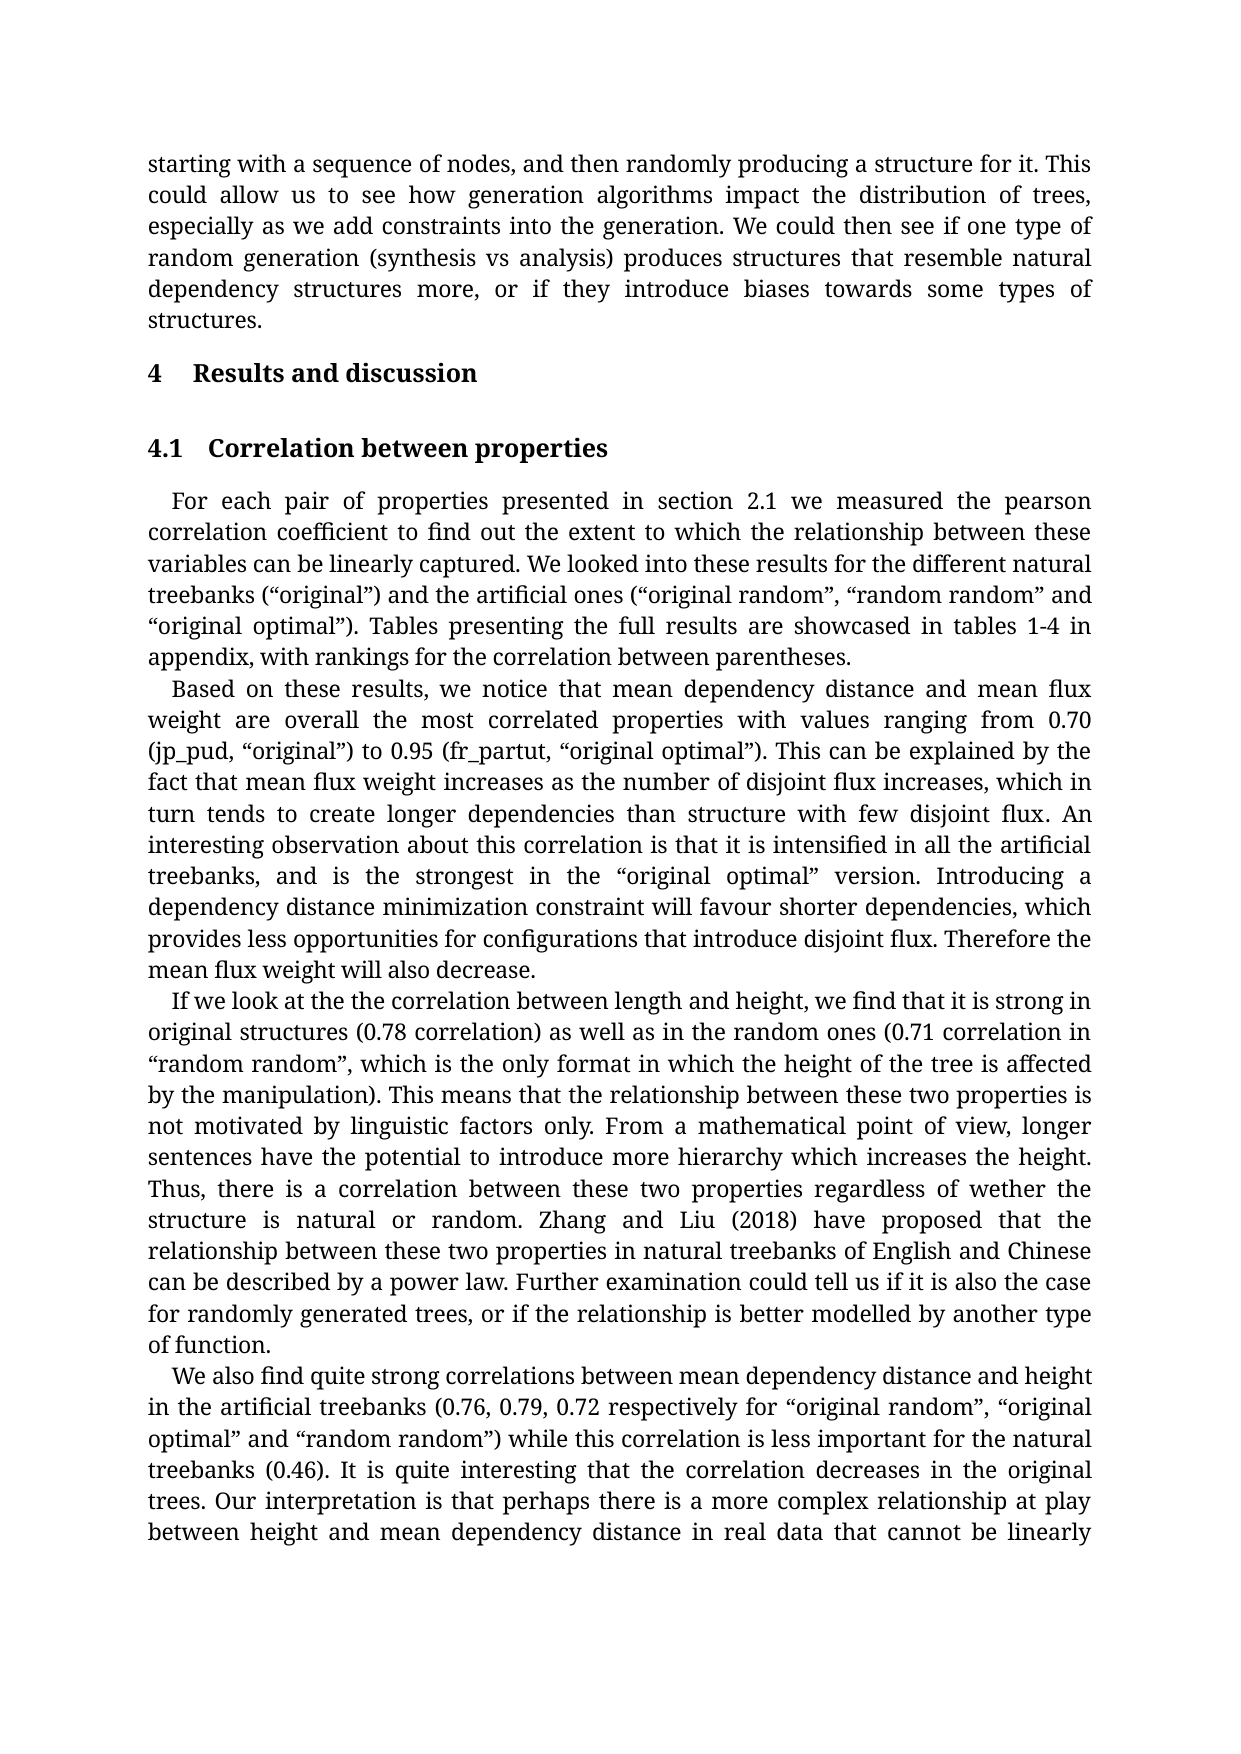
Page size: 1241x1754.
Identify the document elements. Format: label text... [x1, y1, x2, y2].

text starting with a sequence of nodes, and then randomly producing a structure for it. This could allow us to see how generation algorithms impact the distribution of trees, especially as we add constraints into the generation. We could then see if one type of random generation (synthesis vs analysis) produces structures that resemble natural dependency structures more, or if they introduce biases towards some types of structures. [148, 148, 1092, 335]
text For each pair of properties presented in section 2.1 we measured the pearson correlation coefficient to find out the extent to which the relationship between these variables can be linearly captured. We looked into these results for the different natural treebanks (“original”) and the artificial ones (“original random”, “random random” and “original optimal”). Tables presenting the full results are showcased in tables 1-4 in appendix, with rankings for the correlation between parentheses. [148, 485, 1092, 672]
text Based on these results, we notice that mean dependency distance and mean flux weight are overall the most correlated properties with values ranging from 0.70 (jp_pud, “original”) to 0.95 (fr_partut, “original optimal”). This can be explained by the fact that mean flux weight increases as the number of disjoint flux increases, which in turn tends to create longer dependencies than structure with few disjoint flux. An interesting observation about this correlation is that it is intensified in all the artificial treebanks, and is the strongest in the “original optimal” version. Introducing a dependency distance minimization constraint will favour shorter dependencies, which provides less opportunities for configurations that introduce disjoint flux. Therefore the mean flux weight will also decrease. [148, 672, 1092, 985]
text We also find quite strong correlations between mean dependency distance and height in the artificial treebanks (0.76, 0.79, 0.72 respectively for “original random”, “original optimal” and “random random”) while this correlation is less important for the natural treebanks (0.46). It is quite interesting that the correlation decreases in the original trees. Our interpretation is that perhaps there is a more complex relationship at play between height and mean dependency distance in real data that cannot be linearly [148, 1360, 1092, 1547]
list Correlation between properties [148, 431, 1092, 465]
list Results and discussion [148, 356, 1092, 390]
text If we look at the the correlation between length and height, we find that it is strong in original structures (0.78 correlation) as well as in the random ones (0.71 correlation in “random random”, which is the only format in which the height of the tree is affected by the manipulation). This means that the relationship between these two properties is not motivated by linguistic factors only. From a mathematical point of view, longer sentences have the potential to introduce more hierarchy which increases the height. Thus, there is a correlation between these two properties regardless of wether the structure is natural or random. Zhang and Liu (2018) have proposed that the relationship between these two properties in natural treebanks of English and Chinese can be described by a power law. Further examination could tell us if it is also the case for randomly generated trees, or if the relationship is better modelled by another type of function. [148, 985, 1092, 1360]
